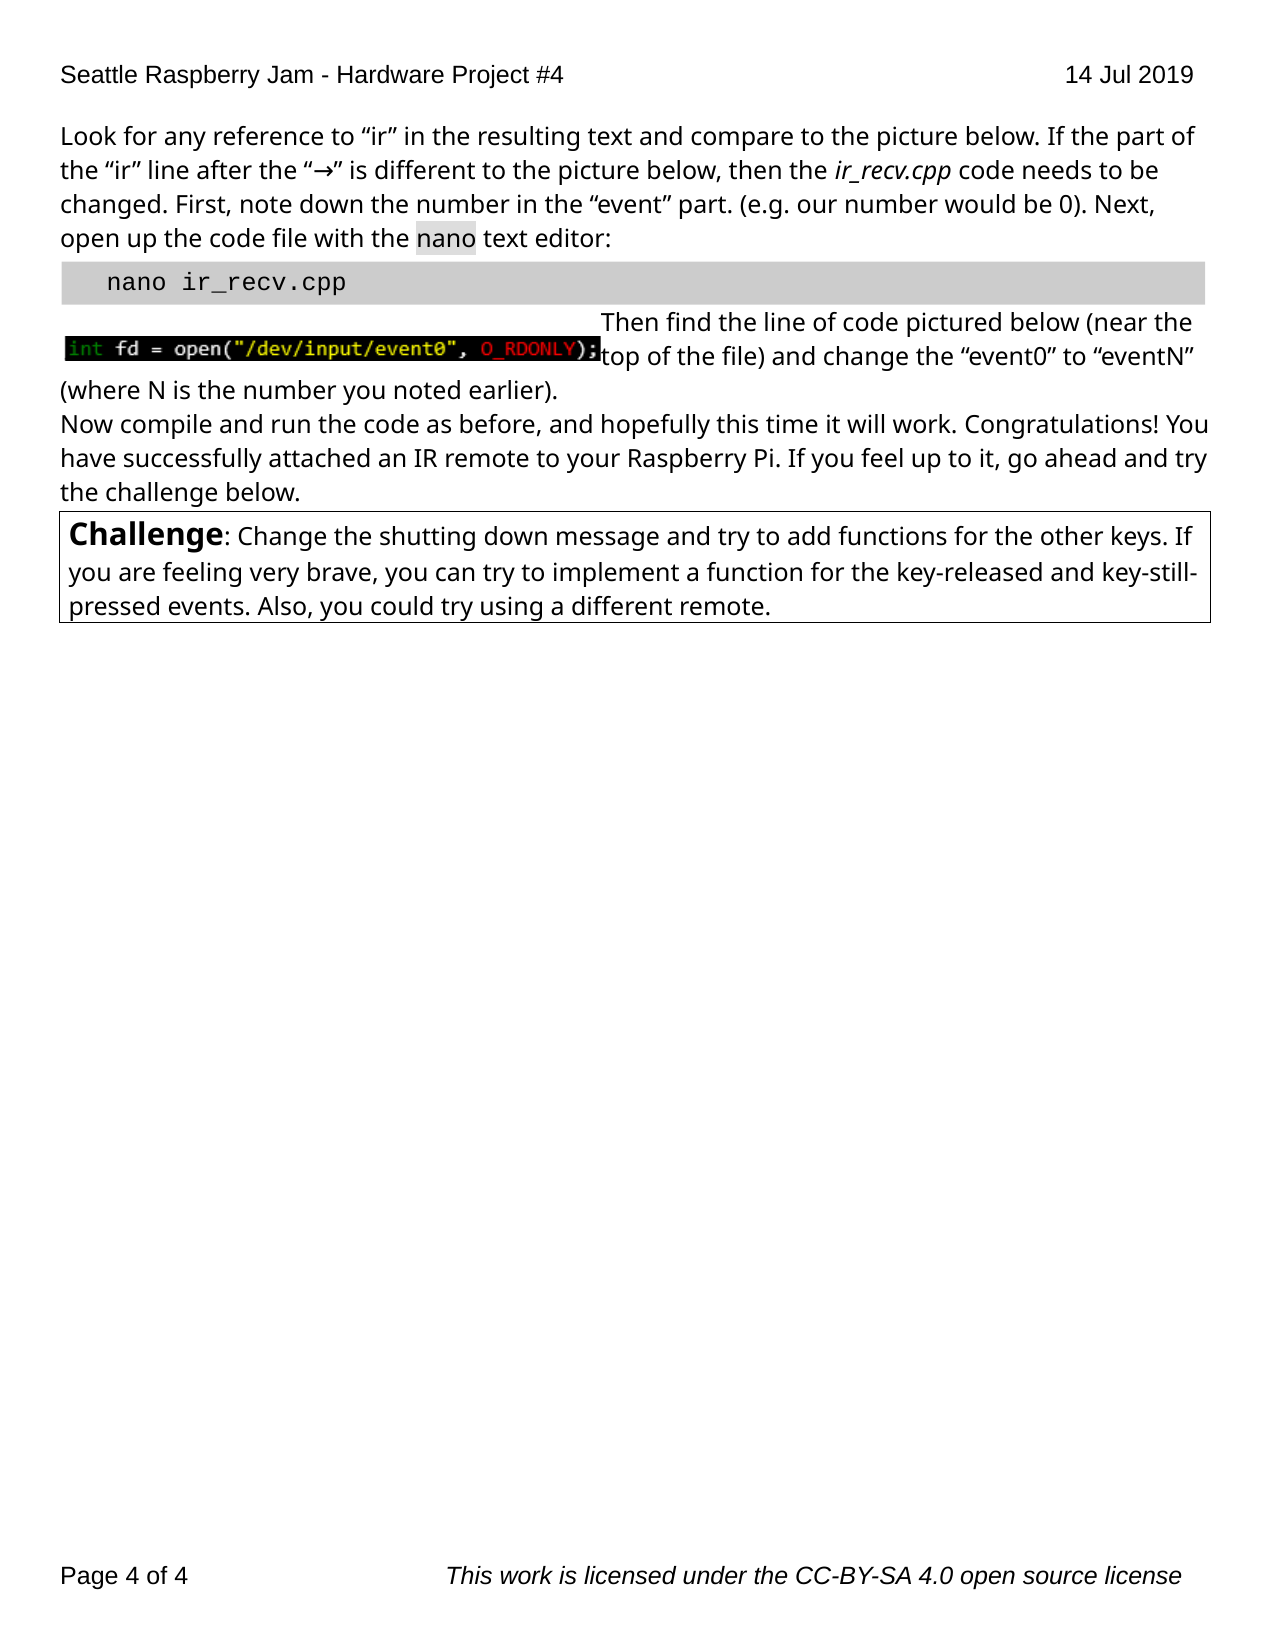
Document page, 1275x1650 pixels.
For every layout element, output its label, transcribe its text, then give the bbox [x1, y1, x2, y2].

text Now compile and run the code as before, and hopefully this time it will work. Congratulations! You have successfully attached an IR remote to your Raspberry Pi. If you feel up to it, go ahead and try the challenge below. [60, 407, 1215, 509]
text Then find the line of code pictured below (near the top of the file) and change the “event0” to “eventN” (where N is the number you noted earlier). [60, 255, 1215, 407]
text Look for any reference to “ir” in the resulting text and compare to the picture below. If the part of the “ir” line after the “→” is different to the picture below, then the ir_recv.cpp code needs to be changed. First, note down the number in the “event” part. (e.g. our number would be 0). Next, open up the code file with the nano text editor: [60, 119, 1215, 255]
picture [64, 336, 601, 361]
